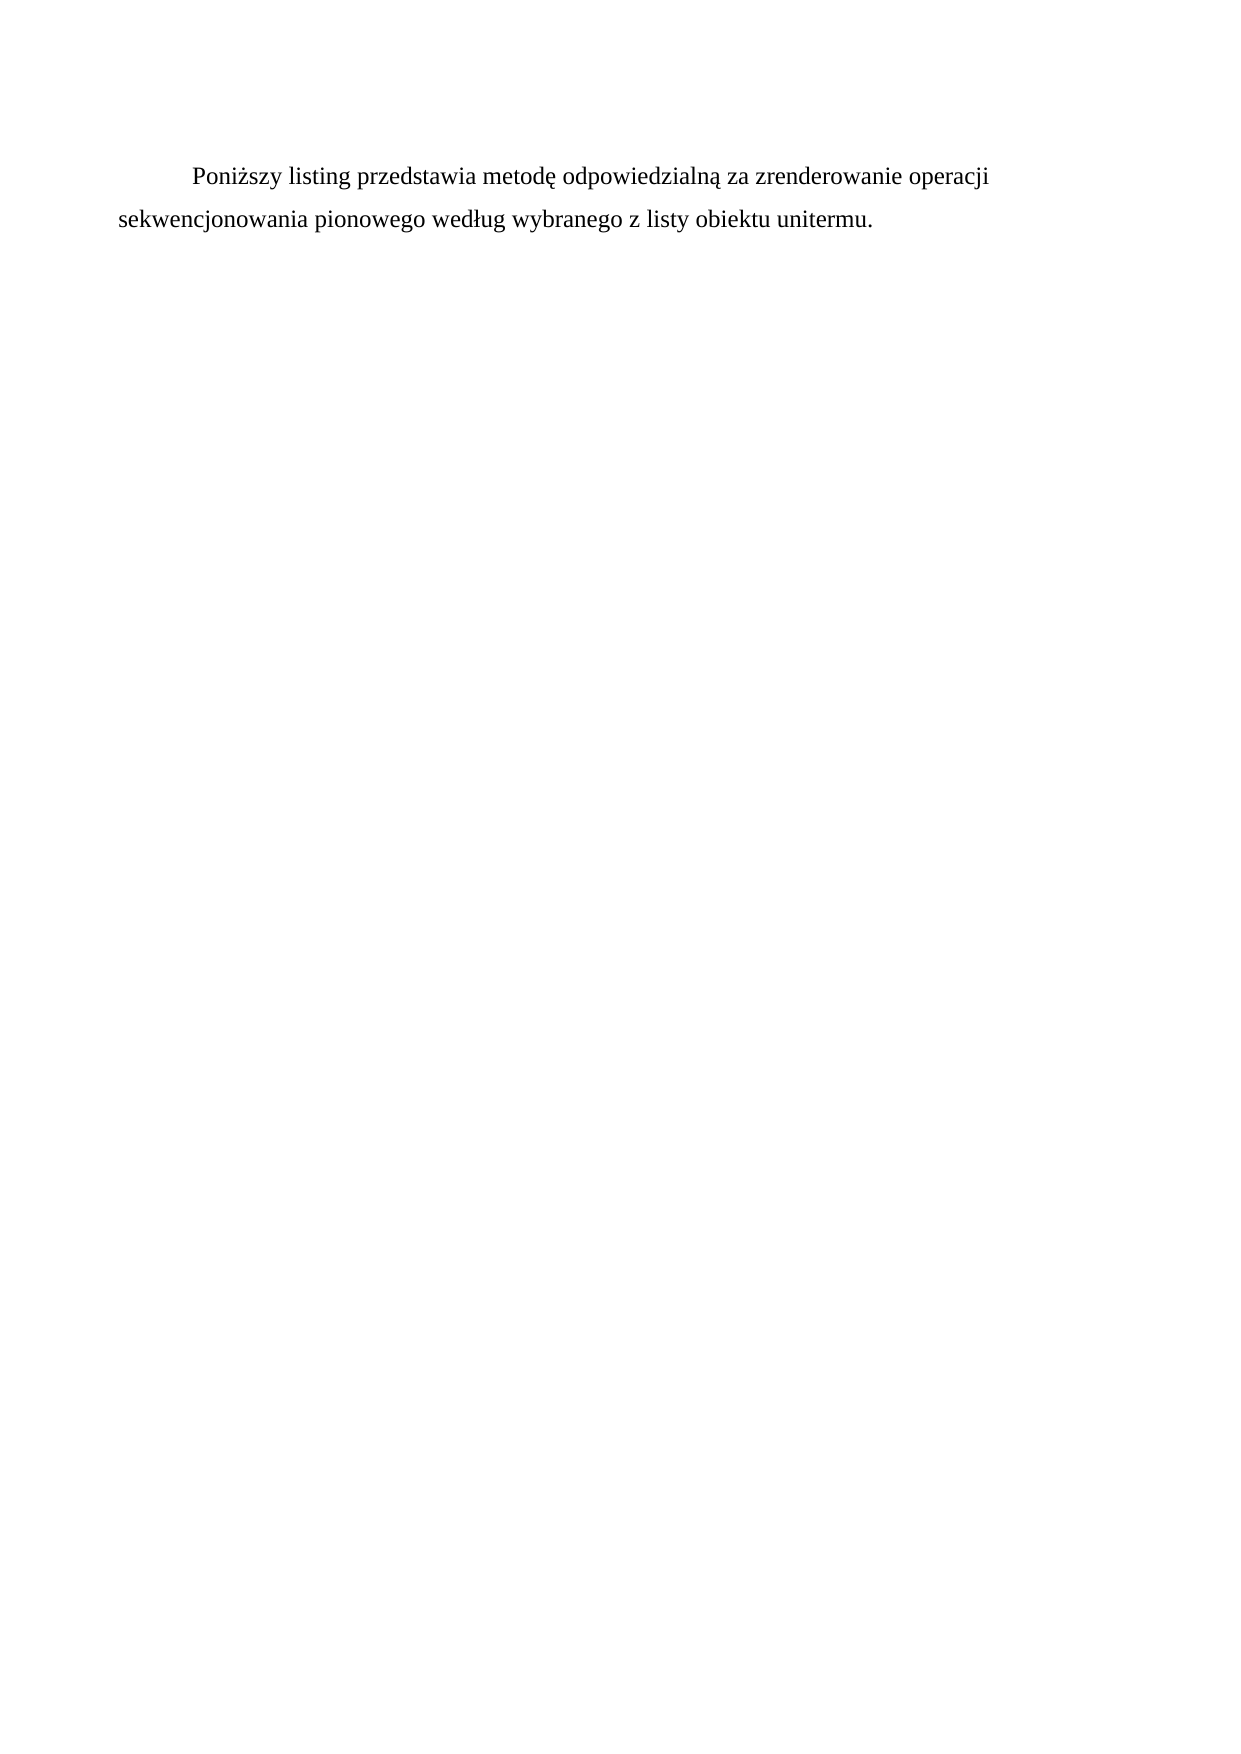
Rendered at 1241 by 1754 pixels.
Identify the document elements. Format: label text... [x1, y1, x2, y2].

text Poniższy listing przedstawia metodę odpowiedzialną za zrenderowanie operacji sekwencjonowania pionowego według wybranego z listy obiektu unitermu. [118, 161, 1122, 233]
